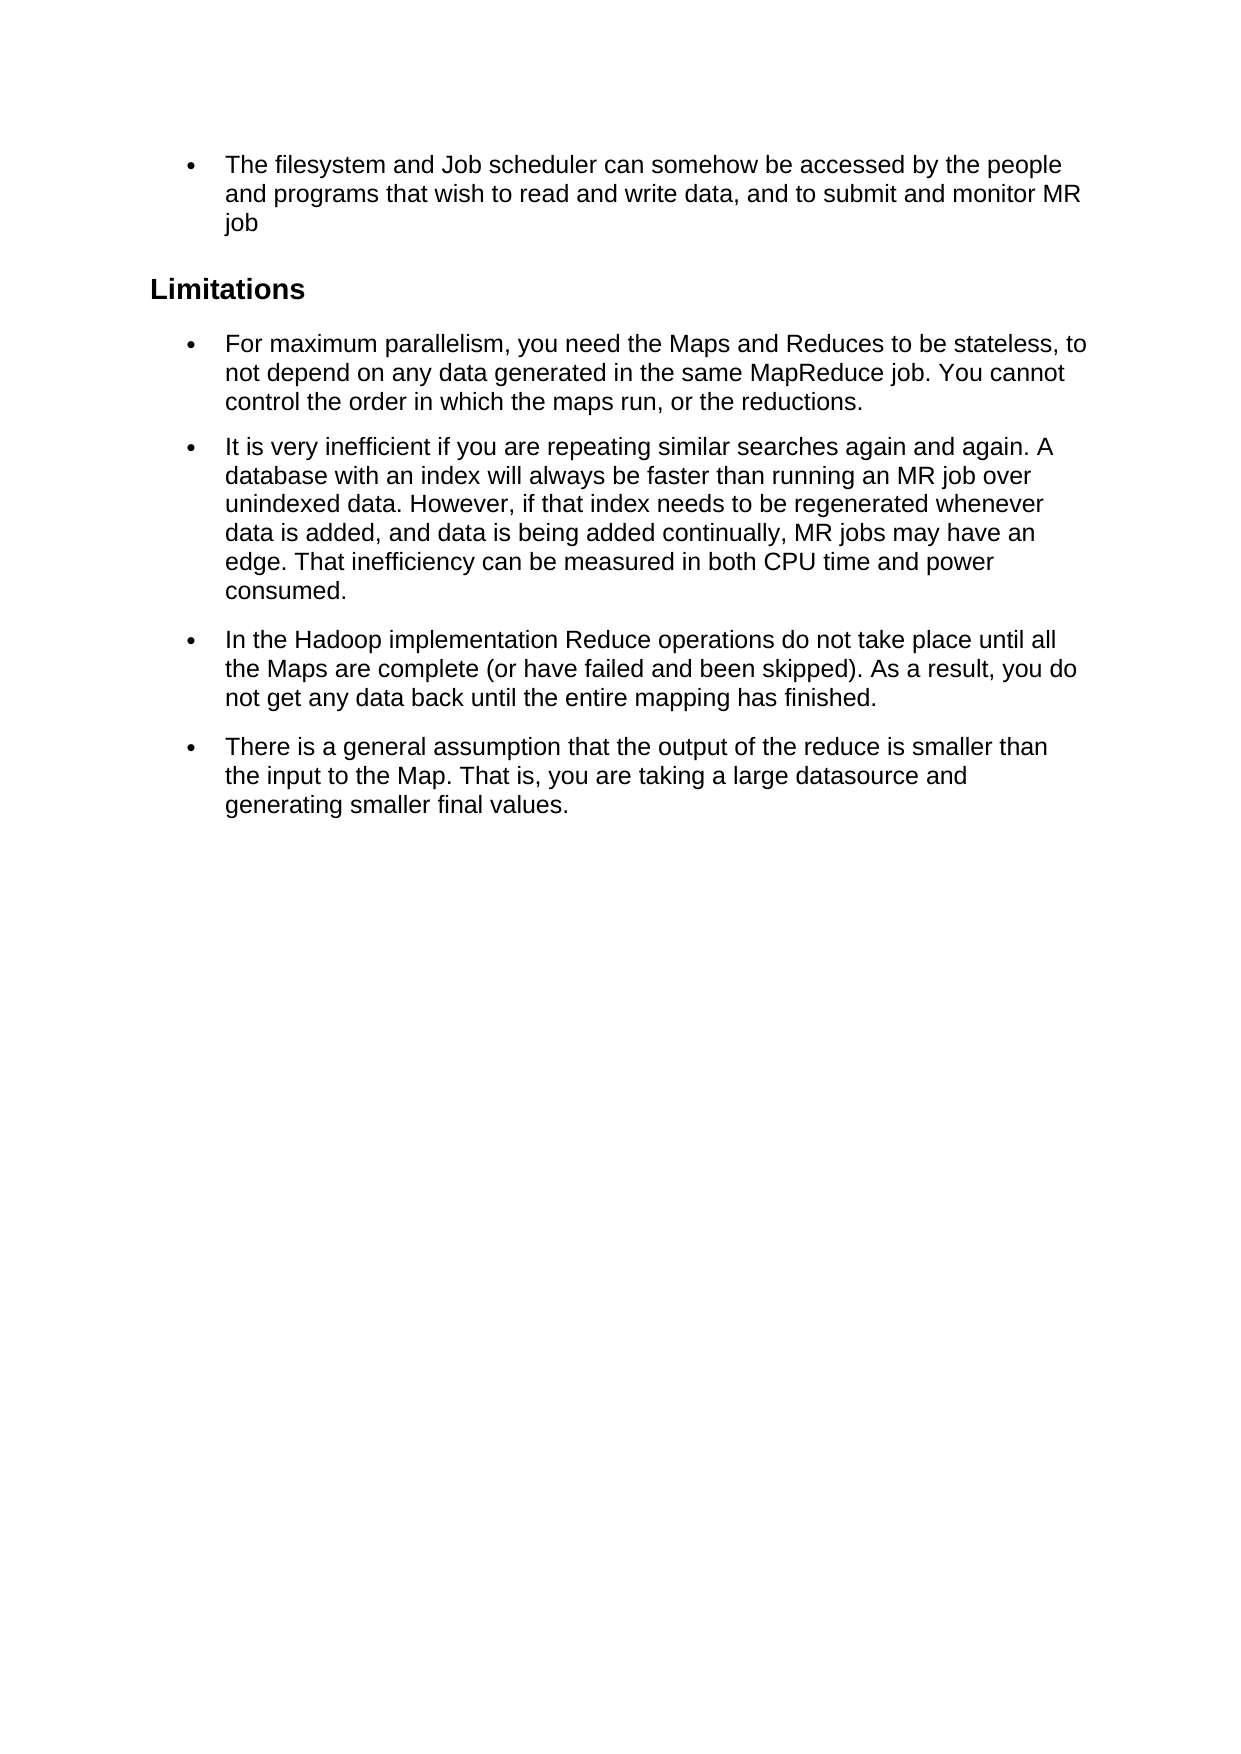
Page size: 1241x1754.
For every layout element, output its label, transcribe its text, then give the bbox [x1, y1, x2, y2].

list The filesystem and Job scheduler can somehow be accessed by the people and programs that wish to read and write data, and to submit and monitor MR job [187, 150, 1090, 236]
list For maximum parallelism, you need the Maps and Reduces to be stateless, to not depend on any data generated in the same MapReduce job. You cannot control the order in which the maps run, or the reductions. [187, 329, 1090, 415]
list In the Hadoop implementation Reduce operations do not take place until all the Maps are complete (or have failed and been skipped). As a result, you do not get any data back until the entire mapping has finished. [187, 625, 1090, 711]
list It is very inefficient if you are repeating similar searches again and again. A database with an index will always be faster than running an MR job over unindexed data. However, if that index needs to be regenerated whenever data is added, and data is being added continually, MR jobs may have an edge. That inefficiency can be measured in both CPU time and power consumed. [187, 432, 1090, 604]
list There is a general assumption that the output of the reduce is smaller than the input to the Map. That is, you are taking a large datasource and generating smaller final values. [187, 732, 1090, 818]
subtitle Limitations [150, 272, 1090, 305]
